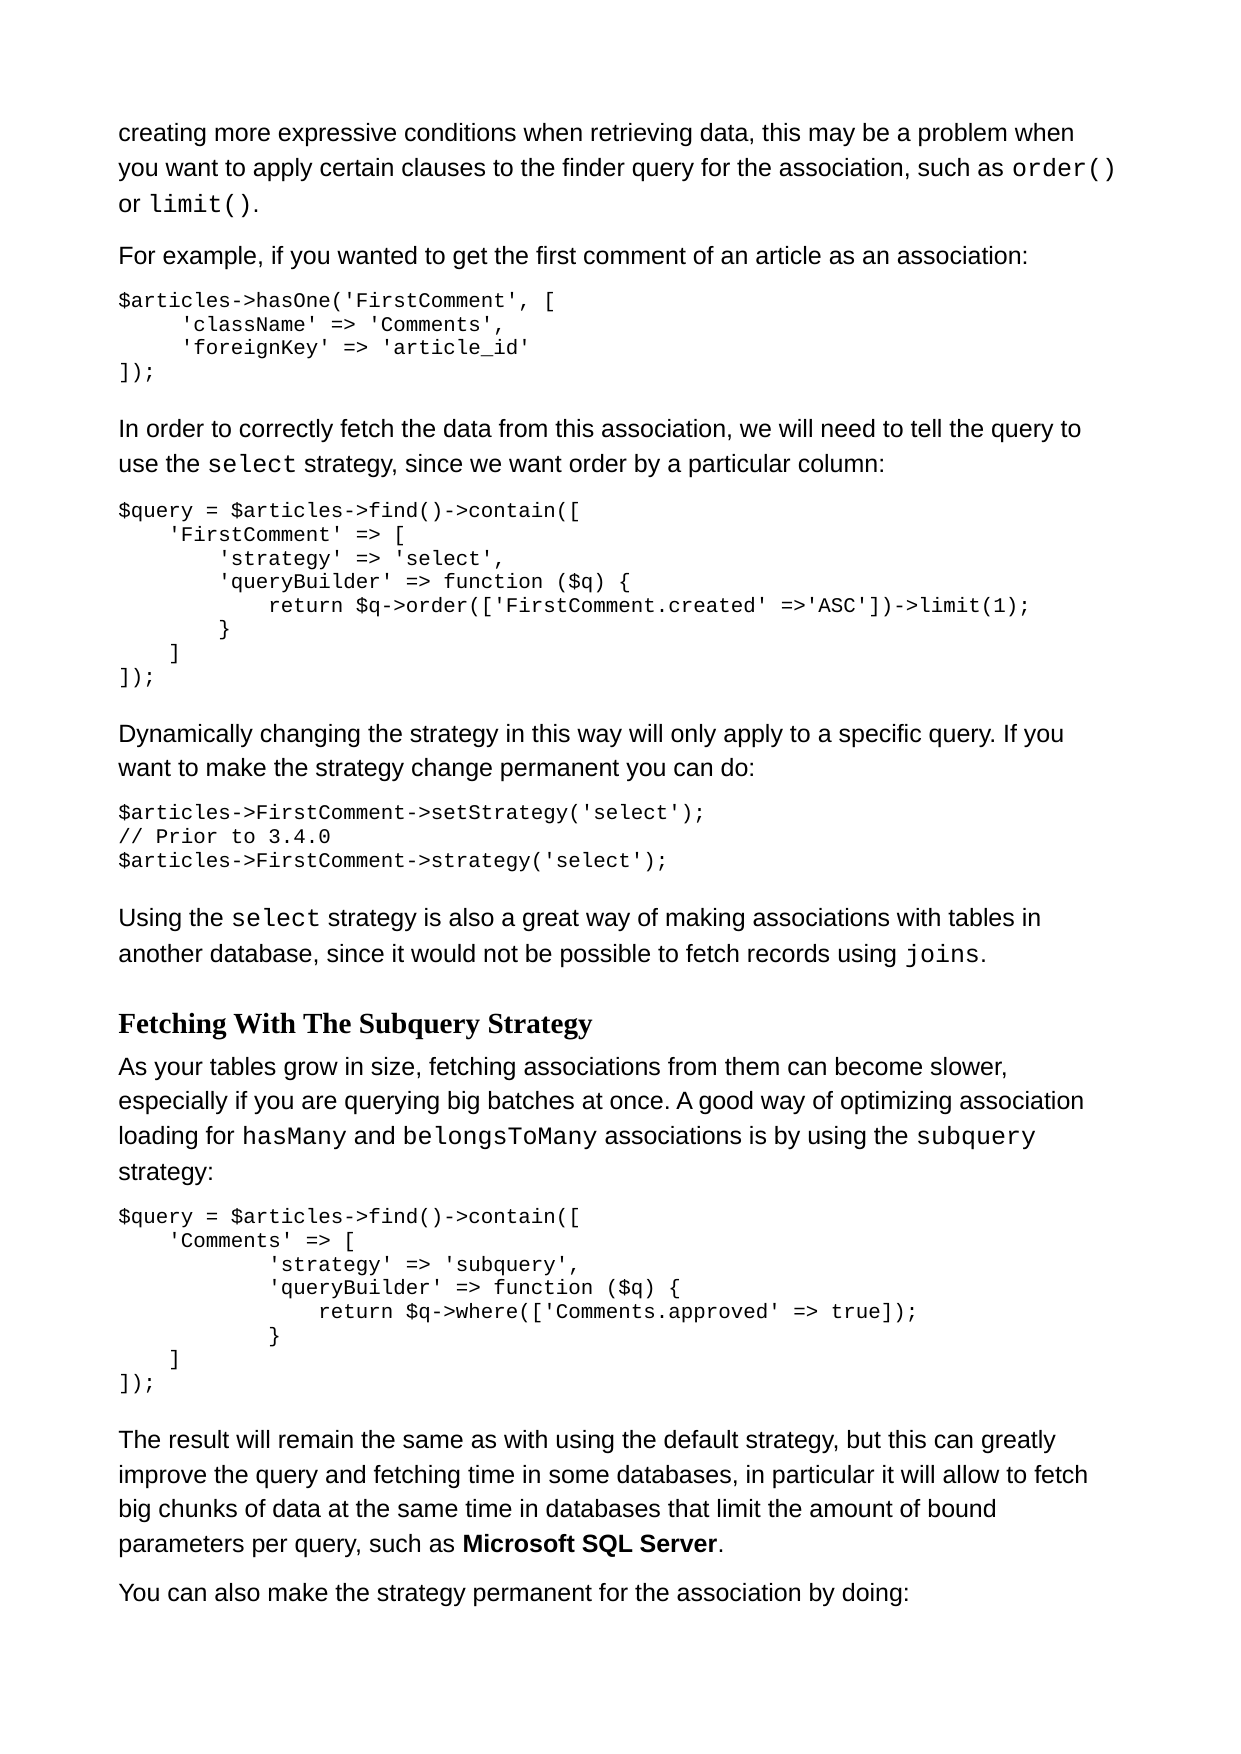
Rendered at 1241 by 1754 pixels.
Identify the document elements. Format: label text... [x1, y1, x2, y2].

text $articles->hasOne('FirstComment', [ [118, 290, 1122, 314]
text $articles->FirstComment->strategy('select'); [118, 850, 1122, 873]
text 'Comments' => [ [118, 1230, 1122, 1254]
text $query = $articles->find()->contain([ [118, 1206, 1122, 1230]
text You can also make the strategy permanent for the association by doing: [118, 1578, 1122, 1606]
text ] [118, 642, 1122, 666]
text As your tables grow in size, fetching associations from them can become slower, especially if you are querying big batches at once. A good way of optimizing association loading for hasMany and belongsToMany associations is by using the subquery strategy: [118, 1052, 1122, 1186]
text } [118, 1325, 1122, 1348]
text ] [118, 1348, 1122, 1372]
text 'className' => 'Comments', [118, 314, 1122, 337]
text 'strategy' => 'select', [118, 547, 1122, 571]
subtitle Fetching With The Subquery Strategy [118, 1006, 1122, 1039]
text For example, if you wanted to get the first comment of an article as an association: [118, 241, 1122, 270]
text Dynamically changing the strategy in this way will only apply to a specific query. If you want to make the strategy change permanent you can do: [118, 719, 1122, 782]
text 'FirstComment' => [ [118, 524, 1122, 547]
text 'foreignKey' => 'article_id' [118, 337, 1122, 361]
text // Prior to 3.4.0 [118, 826, 1122, 850]
text The result will remain the same as with using the default strategy, but this can greatly improve the query and fetching time in some databases, in particular it will allow to fetch big chunks of data at the same time in databases that limit the amount of bound parameters per query, such as Microsoft SQL Server. [118, 1425, 1122, 1557]
text $query = $articles->find()->contain([ [118, 500, 1122, 524]
text ]); [118, 1372, 1122, 1396]
text 'queryBuilder' => function ($q) { [118, 571, 1122, 595]
text $articles->FirstComment->setStrategy('select'); [118, 802, 1122, 826]
text } [118, 618, 1122, 642]
text Using the select strategy is also a great way of making associations with tables in another database, since it would not be possible to fetch records using joins. [118, 903, 1122, 970]
text ]); [118, 361, 1122, 384]
text 'strategy' => 'subquery', [118, 1254, 1122, 1277]
text In order to correctly fetch the data from this association, we will need to tell the query to use the select strategy, since we want order by a particular column: [118, 414, 1122, 479]
text return $q->order(['FirstComment.created' =>'ASC'])->limit(1); [118, 595, 1122, 618]
text creating more expressive conditions when retrieving data, this may be a problem when you want to apply certain clauses to the finder query for the association, such as order() or limit(). [118, 118, 1122, 220]
text 'queryBuilder' => function ($q) { [118, 1277, 1122, 1301]
text return $q->where(['Comments.approved' => true]); [118, 1301, 1122, 1325]
text ]); [118, 666, 1122, 689]
